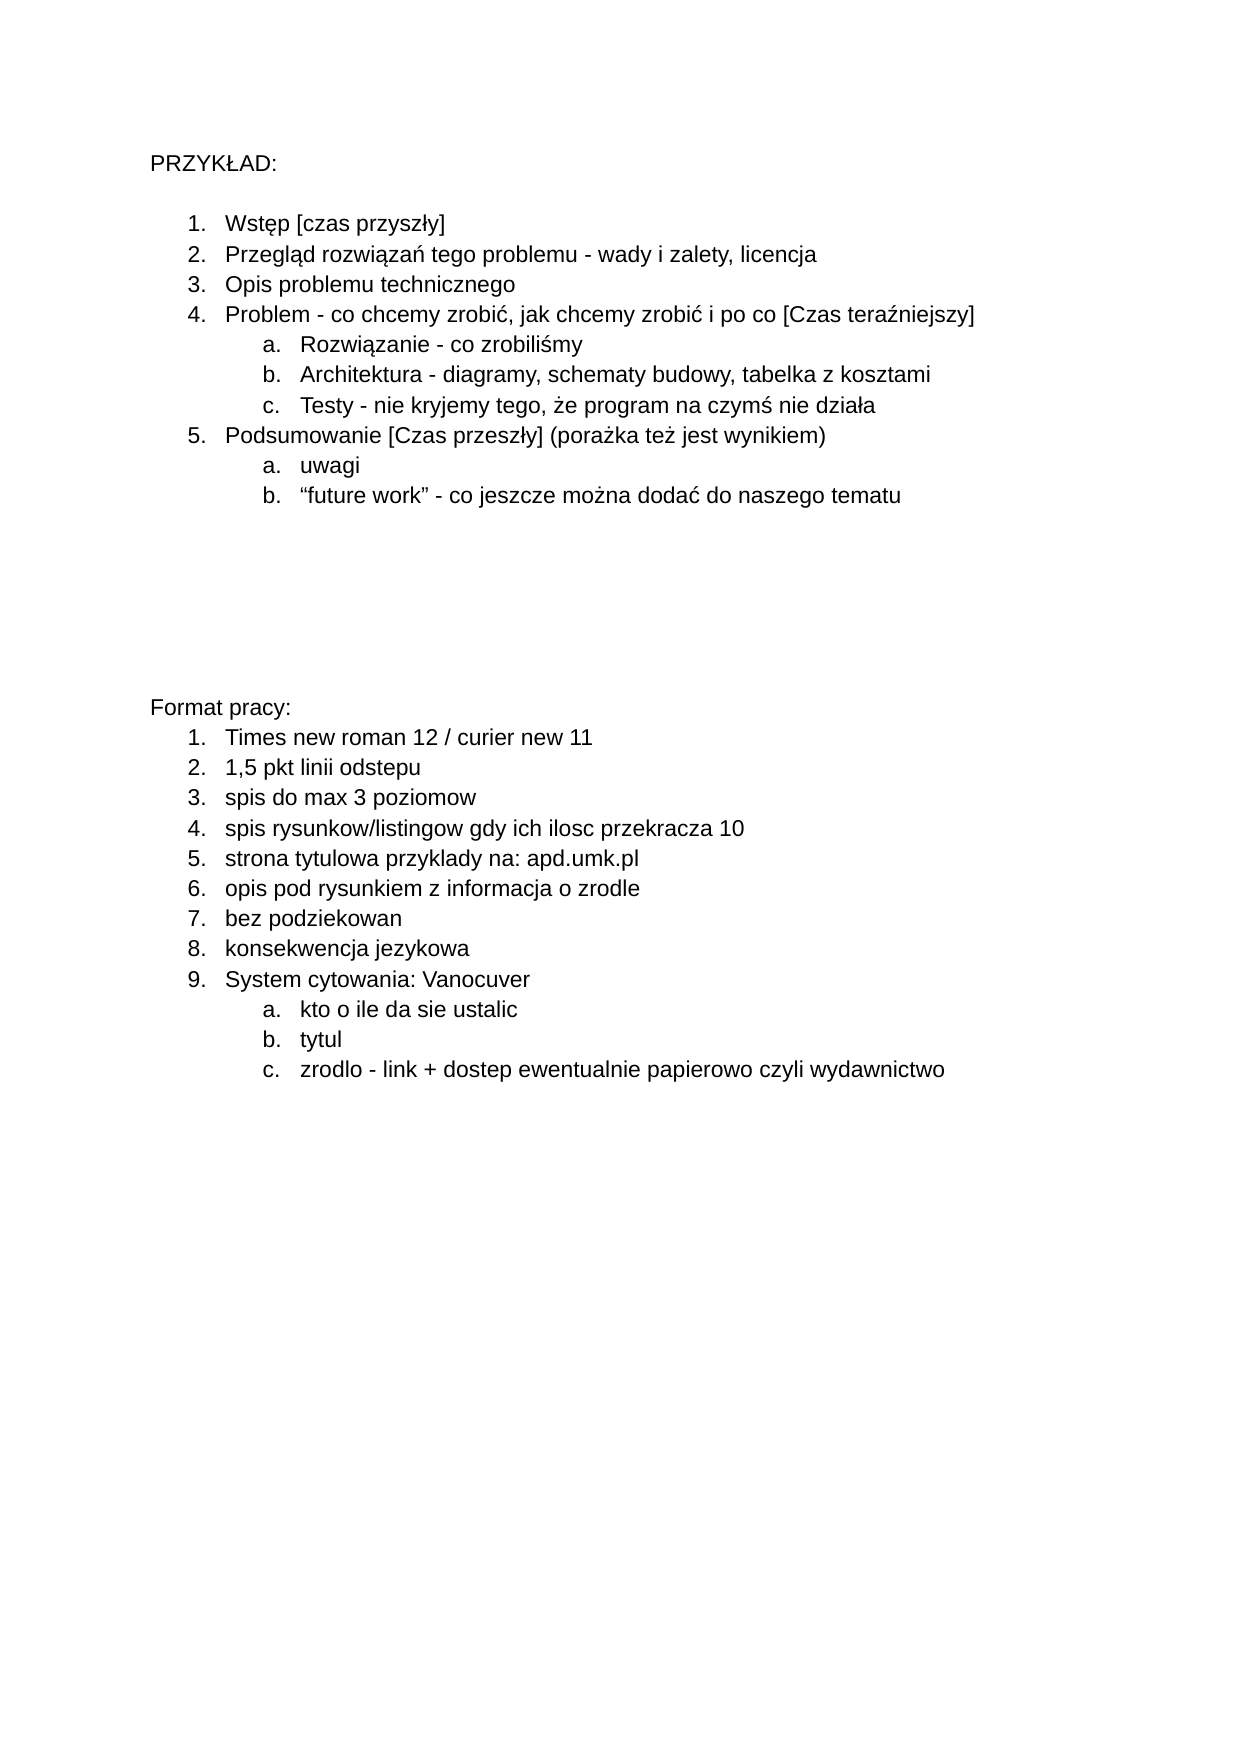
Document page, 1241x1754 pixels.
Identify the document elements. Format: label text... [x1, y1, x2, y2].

list spis do max 3 poziomow [187, 784, 1090, 811]
list strona tytulowa przyklady na: apd.umk.pl [187, 845, 1090, 871]
list System cytowania: Vanocuver [187, 966, 1090, 992]
text PRZYKŁAD: [150, 150, 1090, 176]
list Opis problemu technicznego [187, 271, 1090, 297]
list kto o ile da sie ustalic [262, 996, 1090, 1022]
list Rozwiązanie - co zrobiliśmy [262, 331, 1090, 358]
list uwagi [262, 452, 1090, 478]
list Podsumowanie [Czas przeszły] (porażka też jest wynikiem) [187, 422, 1090, 448]
list “future work” - co jeszcze można dodać do naszego tematu [262, 482, 1090, 509]
list opis pod rysunkiem z informacja o zrodle [187, 875, 1090, 901]
list bez podziekowan [187, 905, 1090, 932]
list Testy - nie kryjemy tego, że program na czymś nie działa [262, 392, 1090, 418]
list Problem - co chcemy zrobić, jak chcemy zrobić i po co [Czas teraźniejszy] [187, 301, 1090, 327]
list Architektura - diagramy, schematy budowy, tabelka z kosztami [262, 361, 1090, 388]
list Times new roman 12 / curier new 11 [187, 724, 1090, 750]
list 1,5 pkt linii odstepu [187, 754, 1090, 781]
list konsekwencja jezykowa [187, 935, 1090, 962]
text Format pracy: [150, 694, 1090, 720]
list Wstęp [czas przyszły] [187, 210, 1090, 237]
list zrodlo - link + dostep ewentualnie papierowo czyli wydawnictwo [262, 1056, 1090, 1083]
list tytul [262, 1026, 1090, 1052]
list spis rysunkow/listingow gdy ich ilosc przekracza 10 [187, 814, 1090, 841]
list Przegląd rozwiązań tego problemu - wady i zalety, licencja [187, 241, 1090, 267]
